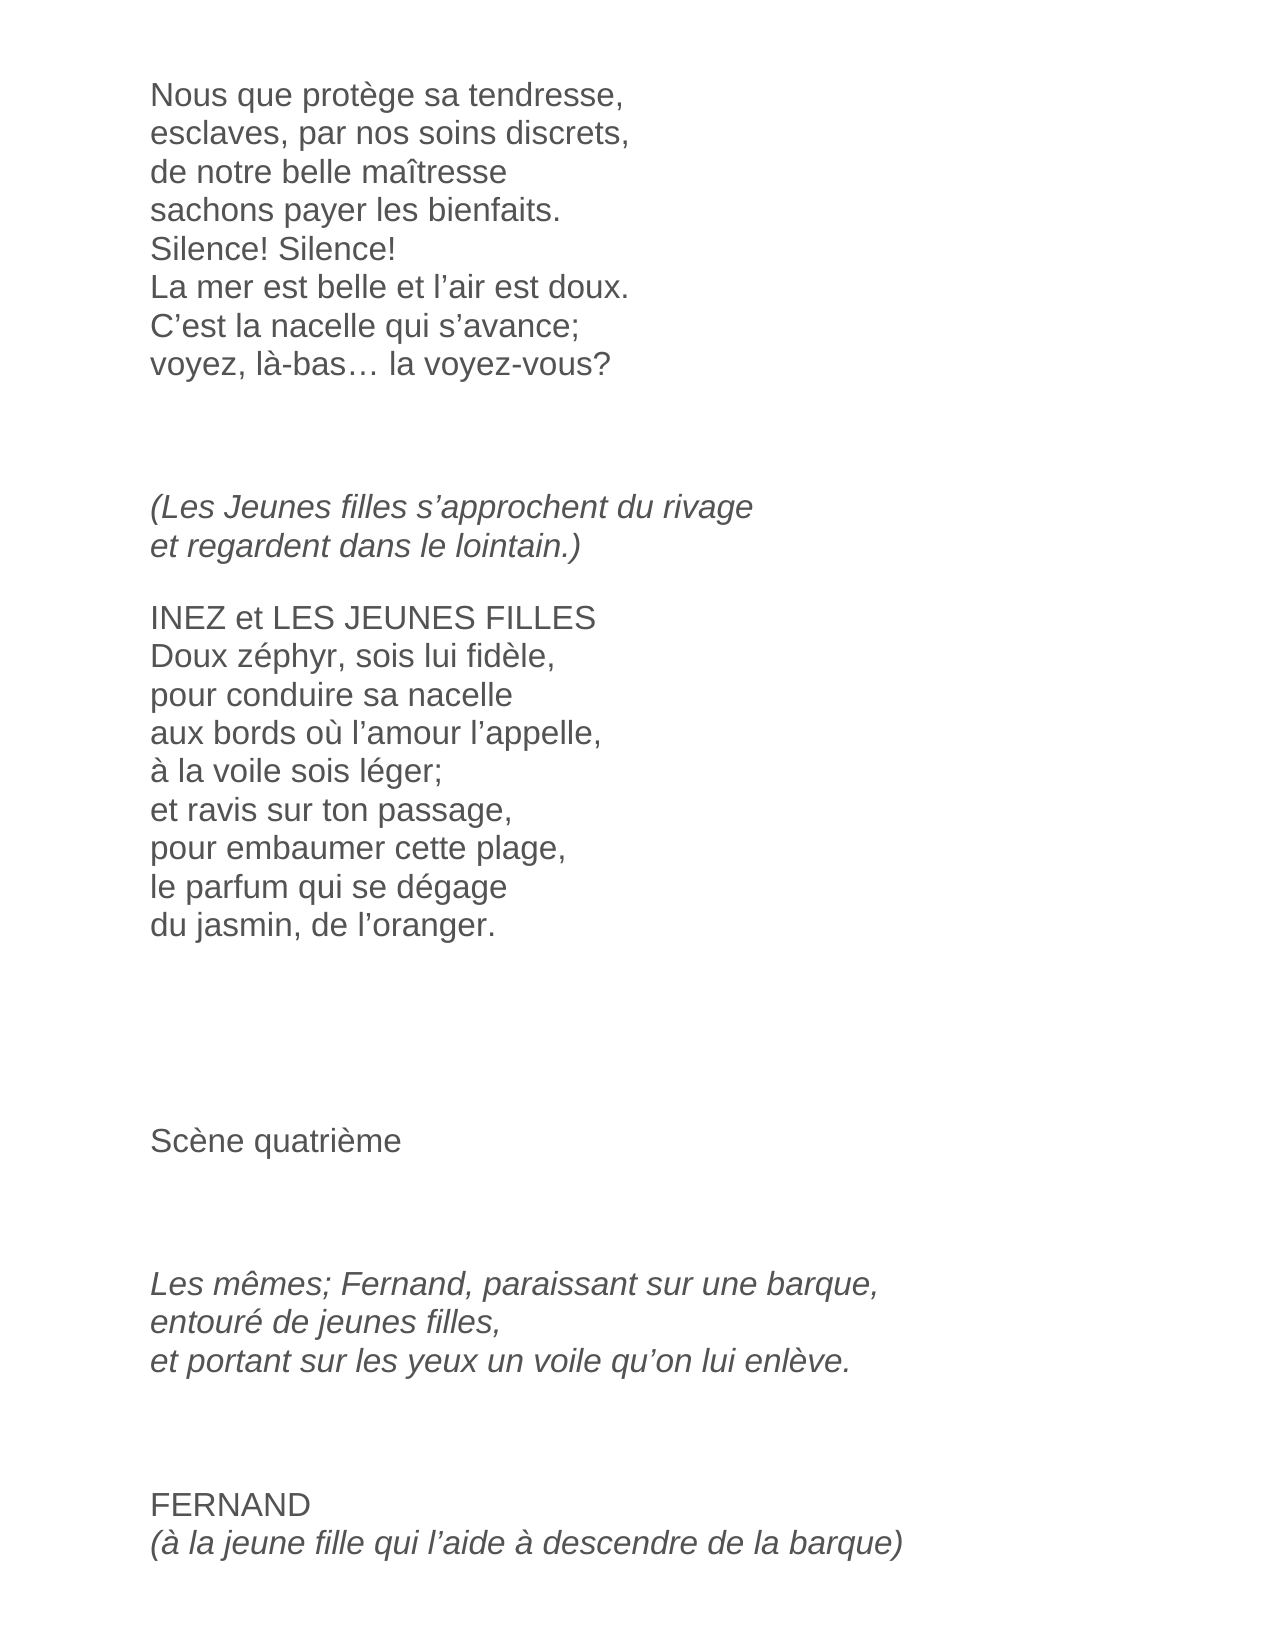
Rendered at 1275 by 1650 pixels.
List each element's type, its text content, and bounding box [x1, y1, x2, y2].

text (Les Jeunes filles s’approchent du rivage et regardent dans le lointain.) [150, 488, 1125, 564]
text Nous que protège sa tendresse, esclaves, par nos soins discrets, de notre belle maîtresse sachons payer les bienfaits. Silence! Silence! La mer est belle et l’air est doux. C’est la nacelle qui s’avance; voyez, là-bas… la voyez-vous? [150, 75, 1125, 382]
text Scène quatrième [150, 1121, 1125, 1159]
text INEZ et LES JEUNES FILLES Doux zéphyr, sois lui fidèle, pour conduire sa nacelle aux bords où l’amour l’appelle, à la voile sois léger; et ravis sur ton passage, pour embaumer cette plage, le parfum qui se dégage du jasmin, de l’oranger. [150, 598, 1125, 944]
text FERNAND (à la jeune fille qui l’aide à descendre de la barque) [150, 1484, 1125, 1561]
text Les mêmes; Fernand, paraissant sur une barque, entouré de jeunes filles, et portant sur les yeux un voile qu’on lui enlève. [150, 1264, 1125, 1379]
